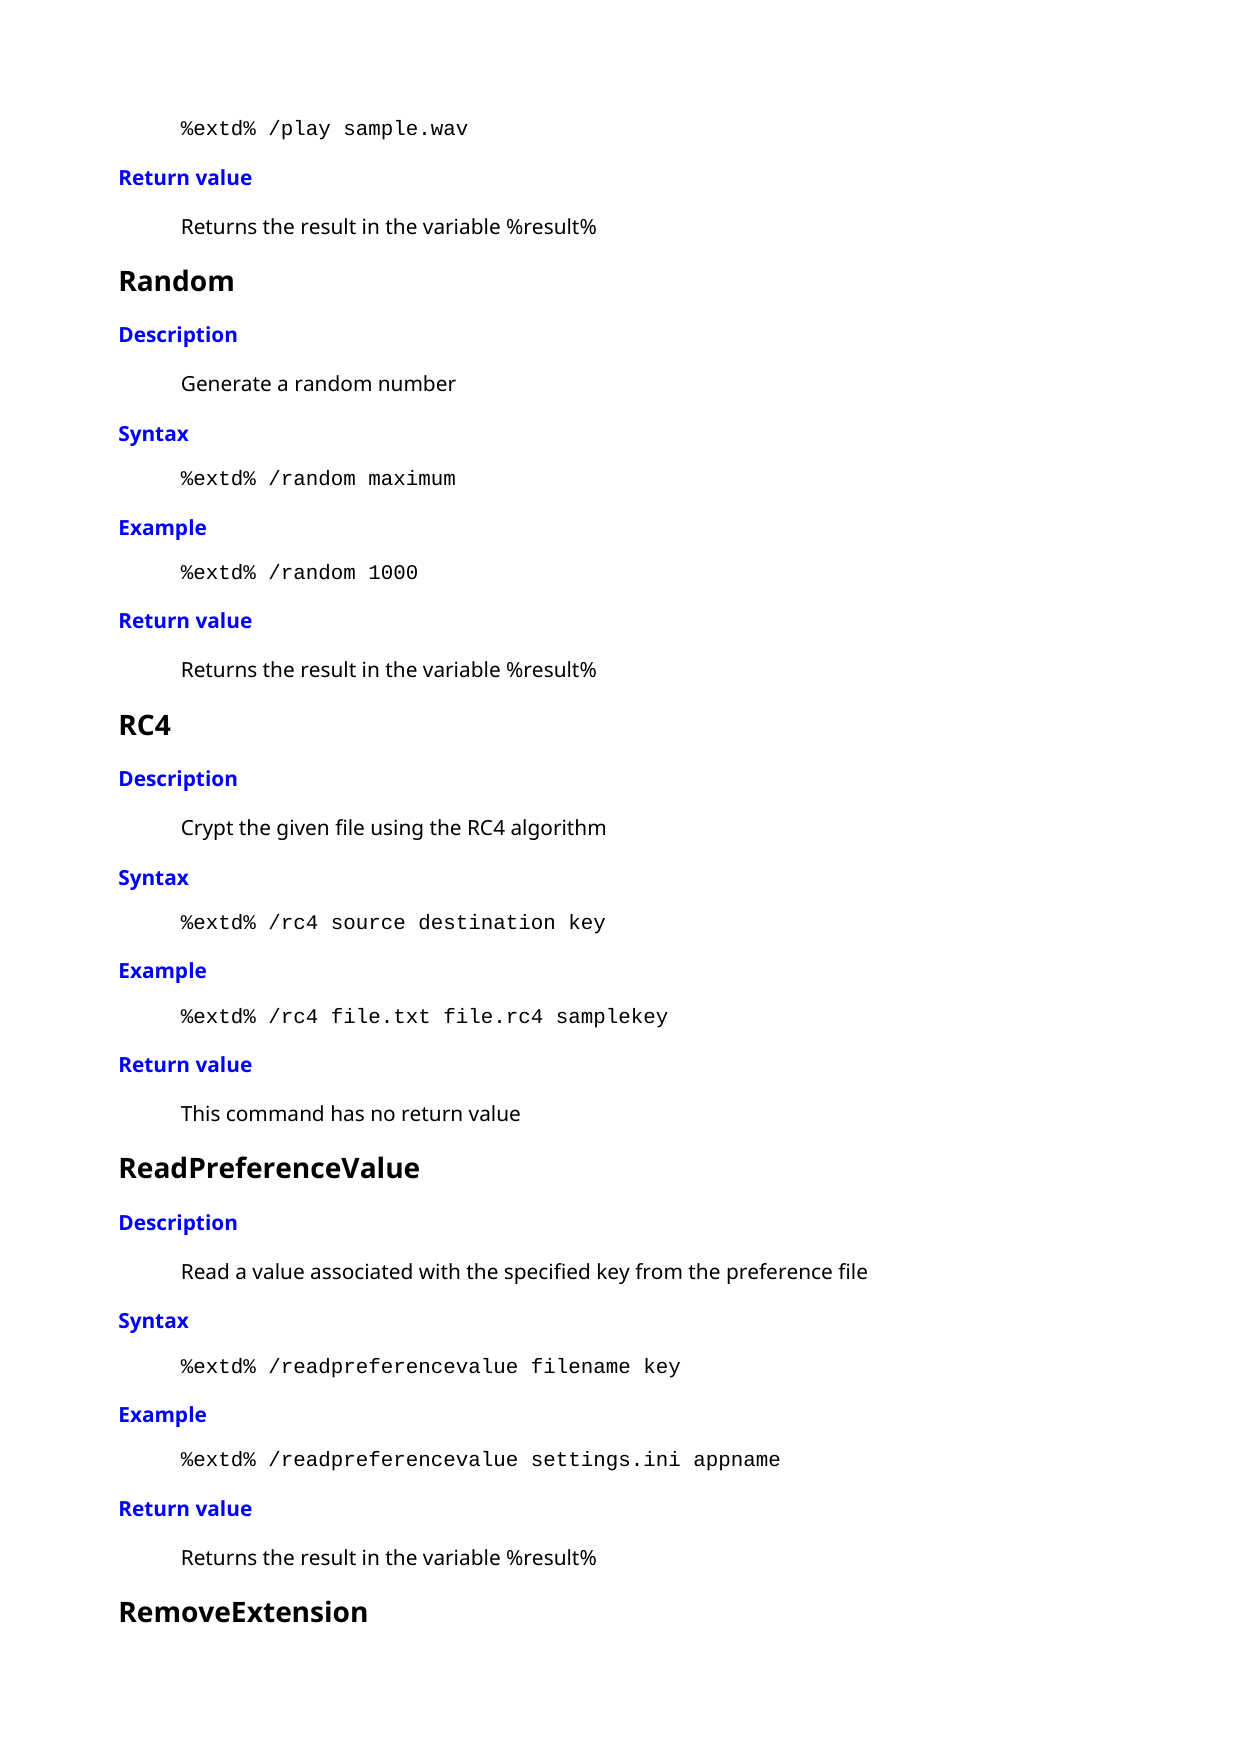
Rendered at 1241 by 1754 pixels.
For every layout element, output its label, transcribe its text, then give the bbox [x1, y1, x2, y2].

text %extd% /play sample.wav [181, 118, 1122, 142]
text Return value [118, 1494, 1122, 1522]
text %extd% /random 1000 [181, 562, 1122, 586]
text Description [118, 1208, 1122, 1236]
text Description [118, 320, 1122, 349]
text Crypt the given file using the RC4 algorithm [181, 813, 1122, 842]
text Returns the result in the variable %result% [181, 656, 1122, 684]
text RC4 [118, 705, 1122, 743]
text Generate a random number [181, 369, 1122, 398]
text This command has no return value [181, 1099, 1122, 1128]
text %extd% /readpreferencevalue settings.ini appname [181, 1449, 1122, 1473]
text Random [118, 261, 1122, 299]
text Return value [118, 1050, 1122, 1078]
text %extd% /random maximum [181, 468, 1122, 492]
text Example [118, 956, 1122, 985]
text ReadPreferenceValue [118, 1149, 1122, 1187]
text %extd% /rc4 file.txt file.rc4 samplekey [181, 1006, 1122, 1029]
text Description [118, 764, 1122, 792]
text Read a value associated with the specified key from the preference file [181, 1257, 1122, 1286]
text Example [118, 1400, 1122, 1428]
text Syntax [118, 1306, 1122, 1335]
text %extd% /rc4 source destination key [181, 912, 1122, 936]
text RemoveExtension [118, 1592, 1122, 1631]
text Syntax [118, 419, 1122, 447]
text Return value [118, 606, 1122, 635]
text %extd% /readpreferencevalue filename key [181, 1356, 1122, 1379]
text Example [118, 513, 1122, 541]
text Returns the result in the variable %result% [181, 1543, 1122, 1572]
text Syntax [118, 863, 1122, 891]
text Return value [118, 163, 1122, 191]
text Returns the result in the variable %result% [181, 212, 1122, 240]
